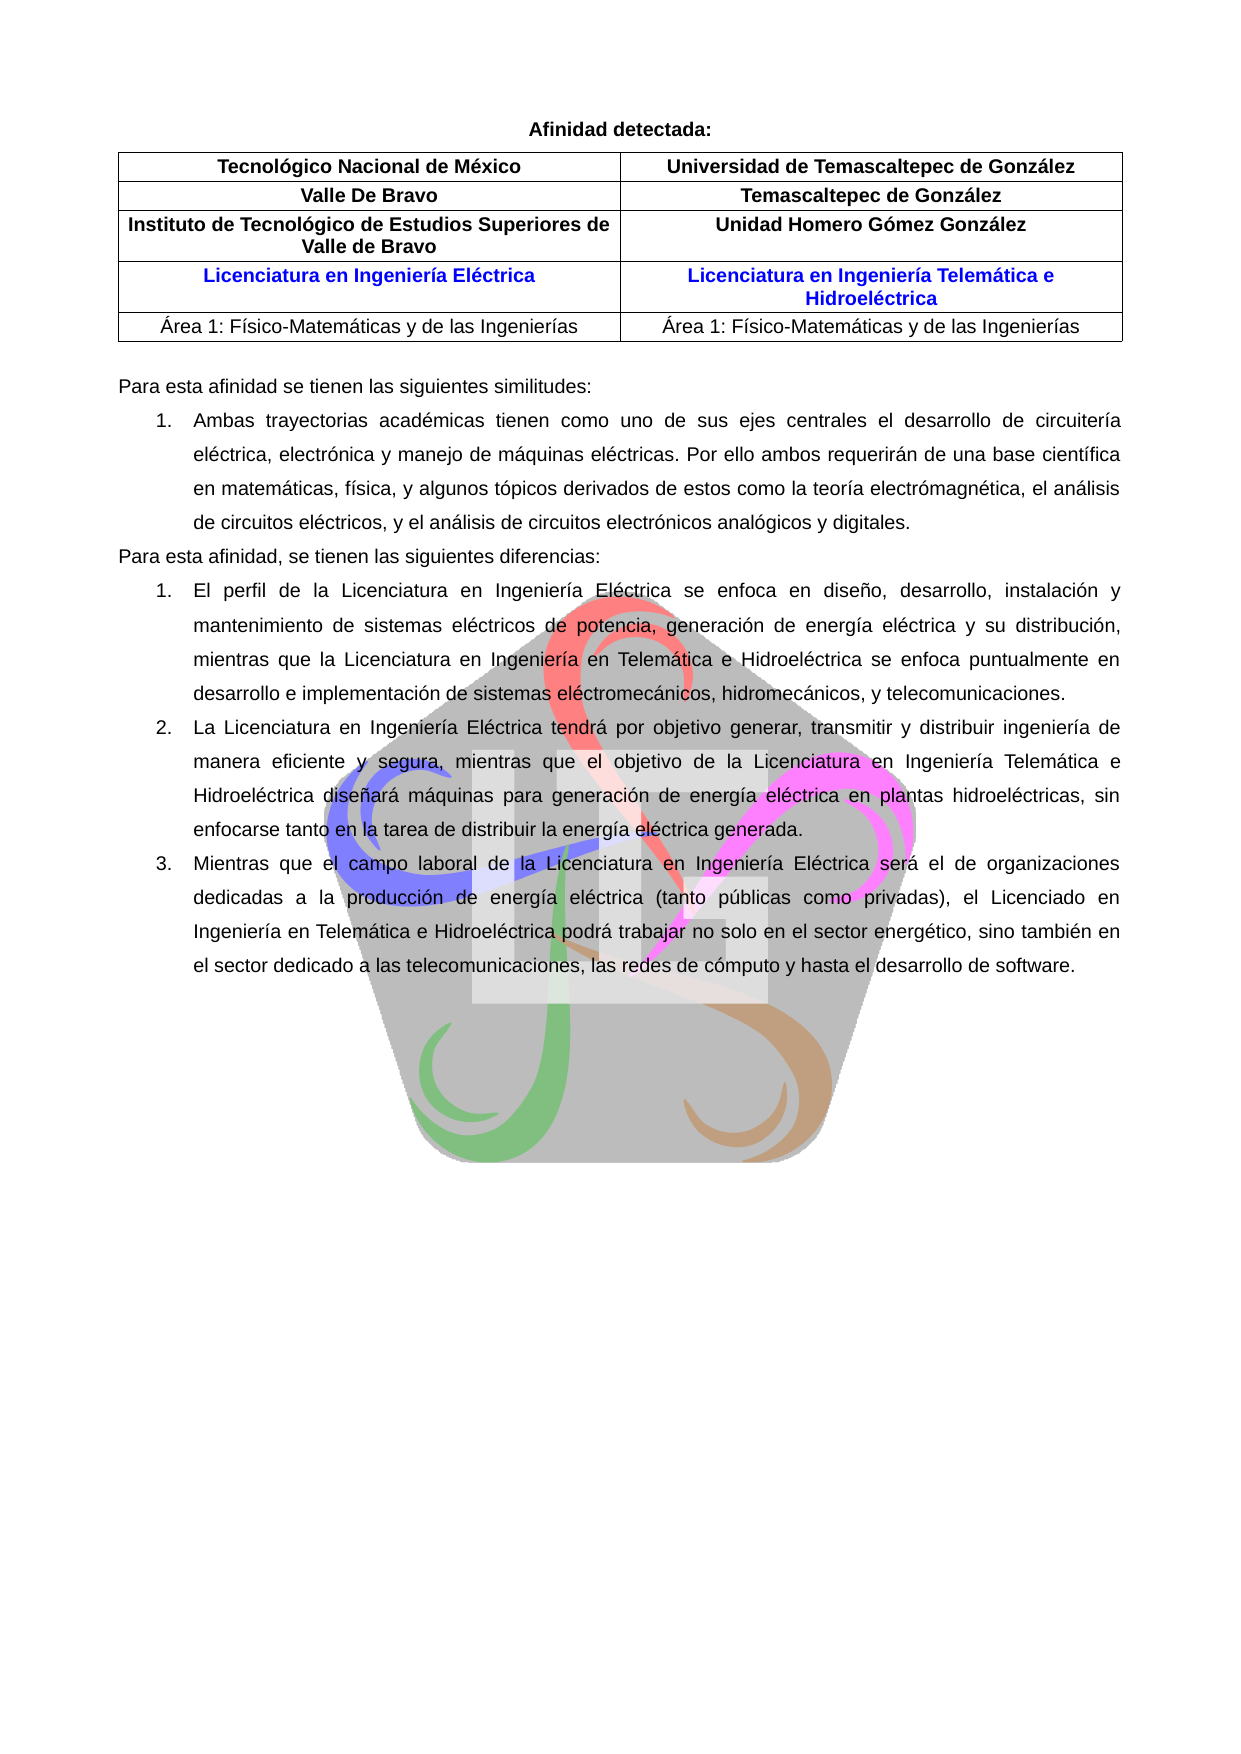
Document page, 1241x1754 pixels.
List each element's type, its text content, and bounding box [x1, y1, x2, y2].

table_cell Temascaltepec de González [621, 182, 1122, 209]
table_cell Valle De Bravo [119, 182, 620, 209]
table_header Tecnológico Nacional de México [119, 153, 620, 181]
list Ambas trayectorias académicas tienen como uno de sus ejes centrales el desarrollo de circuitería eléctrica, electrónica y manejo de máquinas eléctricas. Por ello ambos requerirán de una base científica en matemáticas, física, y algunos tópicos derivados de estos como la teoría electrómagnética, el análisis de circuitos eléctricos, y el análisis de circuitos electrónicos analógicos y digitales. [156, 409, 1122, 534]
table_cell Unidad Homero Gómez González [621, 211, 1122, 261]
table_cell Licenciatura en Ingeniería Eléctrica [119, 262, 620, 312]
text Afinidad detectada: [118, 118, 1122, 141]
table_header Universidad de Temascaltepec de González [621, 153, 1122, 181]
text Para esta afinidad se tienen las siguientes similitudes: [118, 375, 1122, 398]
list La Licenciatura en Ingeniería Eléctrica tendrá por objetivo generar, transmitir y distribuir ingeniería de manera eficiente y segura, mientras que el objetivo de la Licenciatura en Ingeniería Telemática e Hidroeléctrica diseñará máquinas para generación de energía eléctrica en plantas hidroeléctricas, sin enfocarse tanto en la tarea de distribuir la energía eléctrica generada. [156, 716, 1122, 841]
table_cell Licenciatura en Ingeniería Telemática e Hidroeléctrica [621, 262, 1122, 312]
text Para esta afinidad, se tienen las siguientes diferencias: [118, 545, 1122, 568]
table_cell Instituto de Tecnológico de Estudios Superiores de Valle de Bravo [119, 211, 620, 261]
table_cell Área 1: Físico-Matemáticas y de las Ingenierías [119, 313, 620, 341]
picture [324, 977, 916, 1173]
list Mientras que el campo laboral de la Licenciatura en Ingeniería Eléctrica será el de organizaciones dedicadas a la producción de energía eléctrica (tanto públicas como privadas), el Licenciado en Ingeniería en Telemática e Hidroeléctrica podrá trabajar no solo en el sector energético, sino también en el sector dedicado a las telecomunicaciones, las redes de cómputo y hasta el desarrollo de software. [156, 852, 1122, 977]
picture [324, 704, 916, 716]
picture [324, 841, 916, 852]
list El perfil de la Licenciatura en Ingeniería Eléctrica se enfoca en diseño, desarrollo, instalación y mantenimiento de sistemas eléctricos de potencia, generación de energía eléctrica y su distribución, mientras que la Licenciatura en Ingeniería en Telemática e Hidroeléctrica se enfoca puntualmente en desarrollo e implementación de sistemas eléctromecánicos, hidromecánicos, y telecomunicaciones. [156, 579, 1122, 704]
table_cell Área 1: Físico-Matemáticas y de las Ingenierías [621, 313, 1122, 341]
